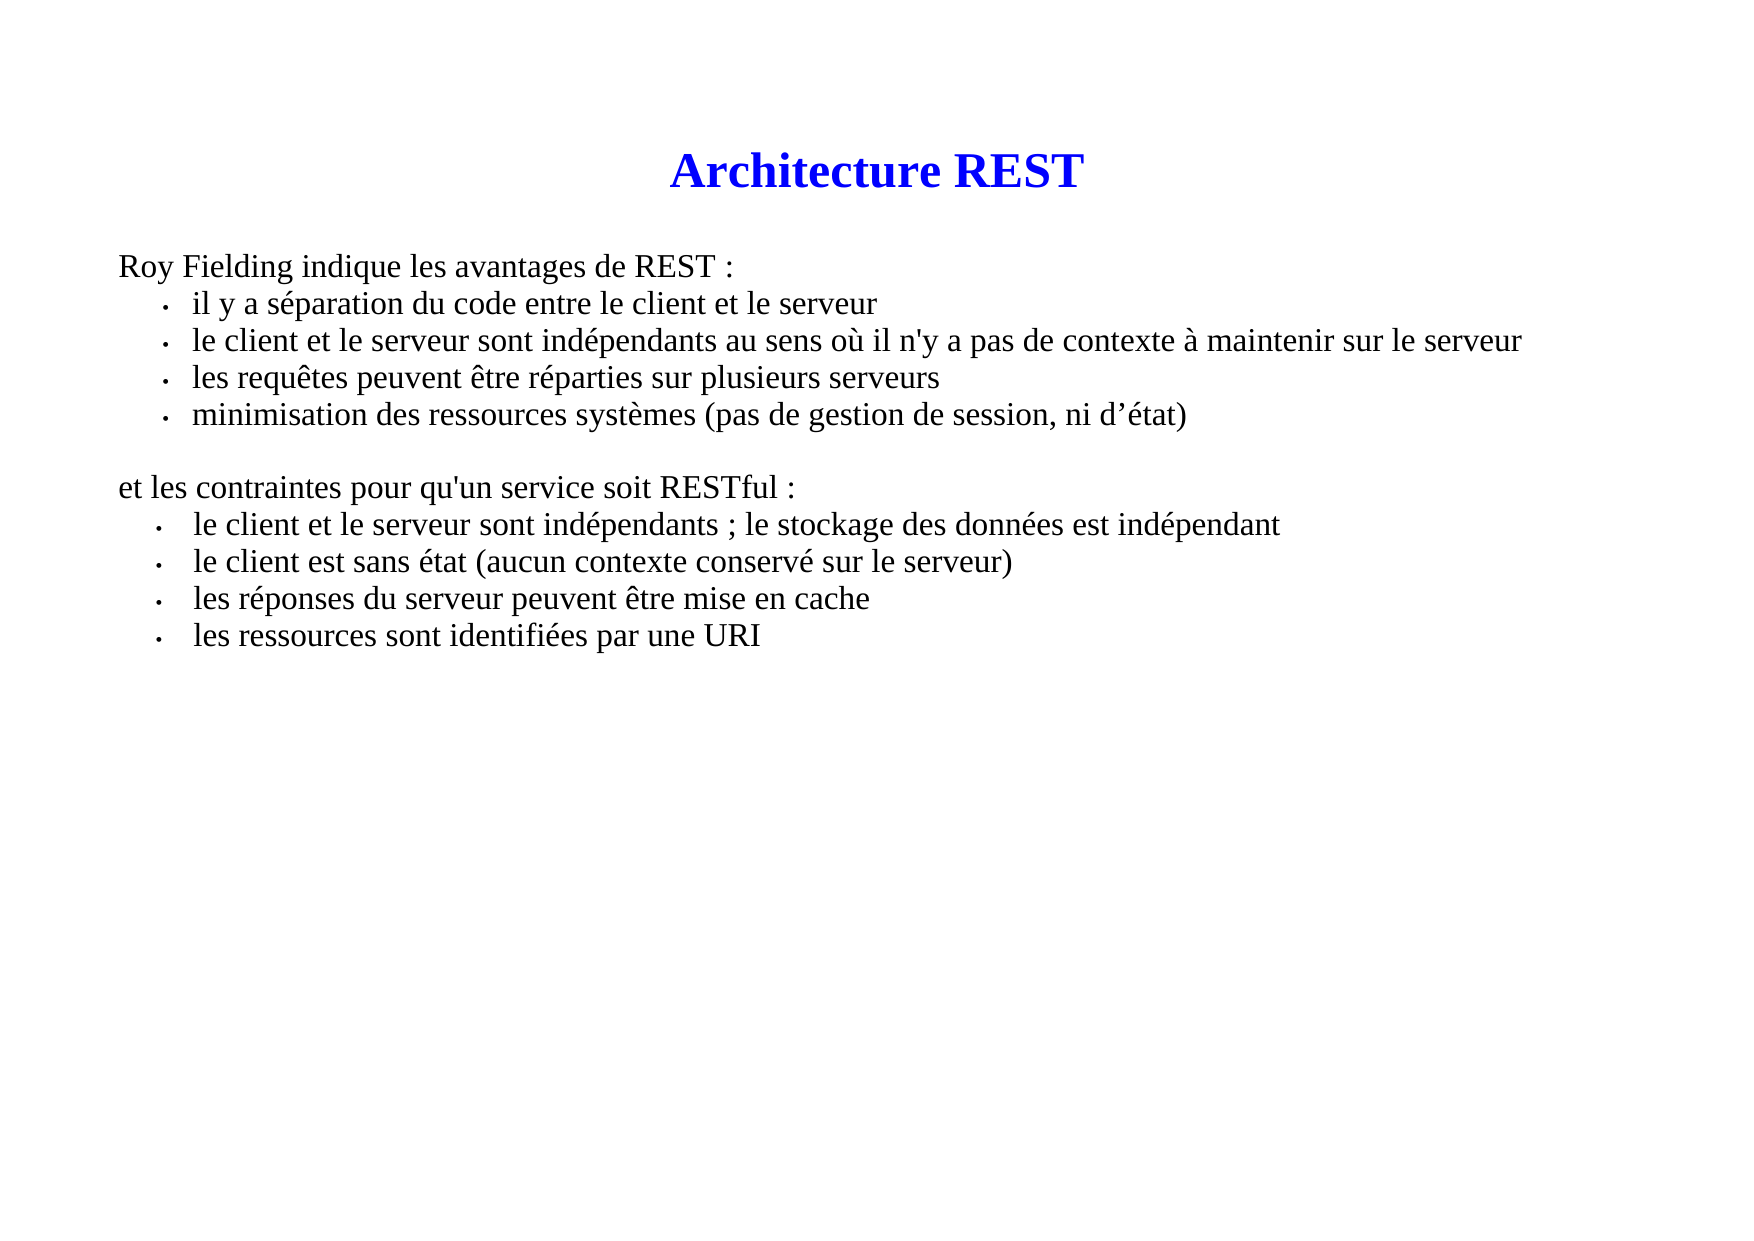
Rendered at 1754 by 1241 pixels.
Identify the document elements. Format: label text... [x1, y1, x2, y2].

list les réponses du serveur peuvent être mise en cache [156, 580, 1636, 617]
list le client est sans état (aucun contexte conservé sur le serveur) [156, 543, 1636, 580]
list minimisation des ressources systèmes (pas de gestion de session, ni d’état) [162, 395, 1636, 432]
list les ressources sont identifiées par une URI [156, 617, 1636, 653]
subtitle Architecture REST [118, 143, 1636, 198]
text Roy Fielding indique les avantages de REST : [118, 248, 1636, 285]
text et les contraintes pour qu'un service soit RESTful : [118, 469, 1636, 506]
list le client et le serveur sont indépendants au sens où il n'y a pas de contexte à maintenir sur le serveur [162, 322, 1636, 358]
list il y a séparation du code entre le client et le serveur [162, 285, 1636, 322]
list les requêtes peuvent être réparties sur plusieurs serveurs [162, 358, 1636, 395]
list le client et le serveur sont indépendants ; le stockage des données est indépendant [156, 506, 1636, 543]
